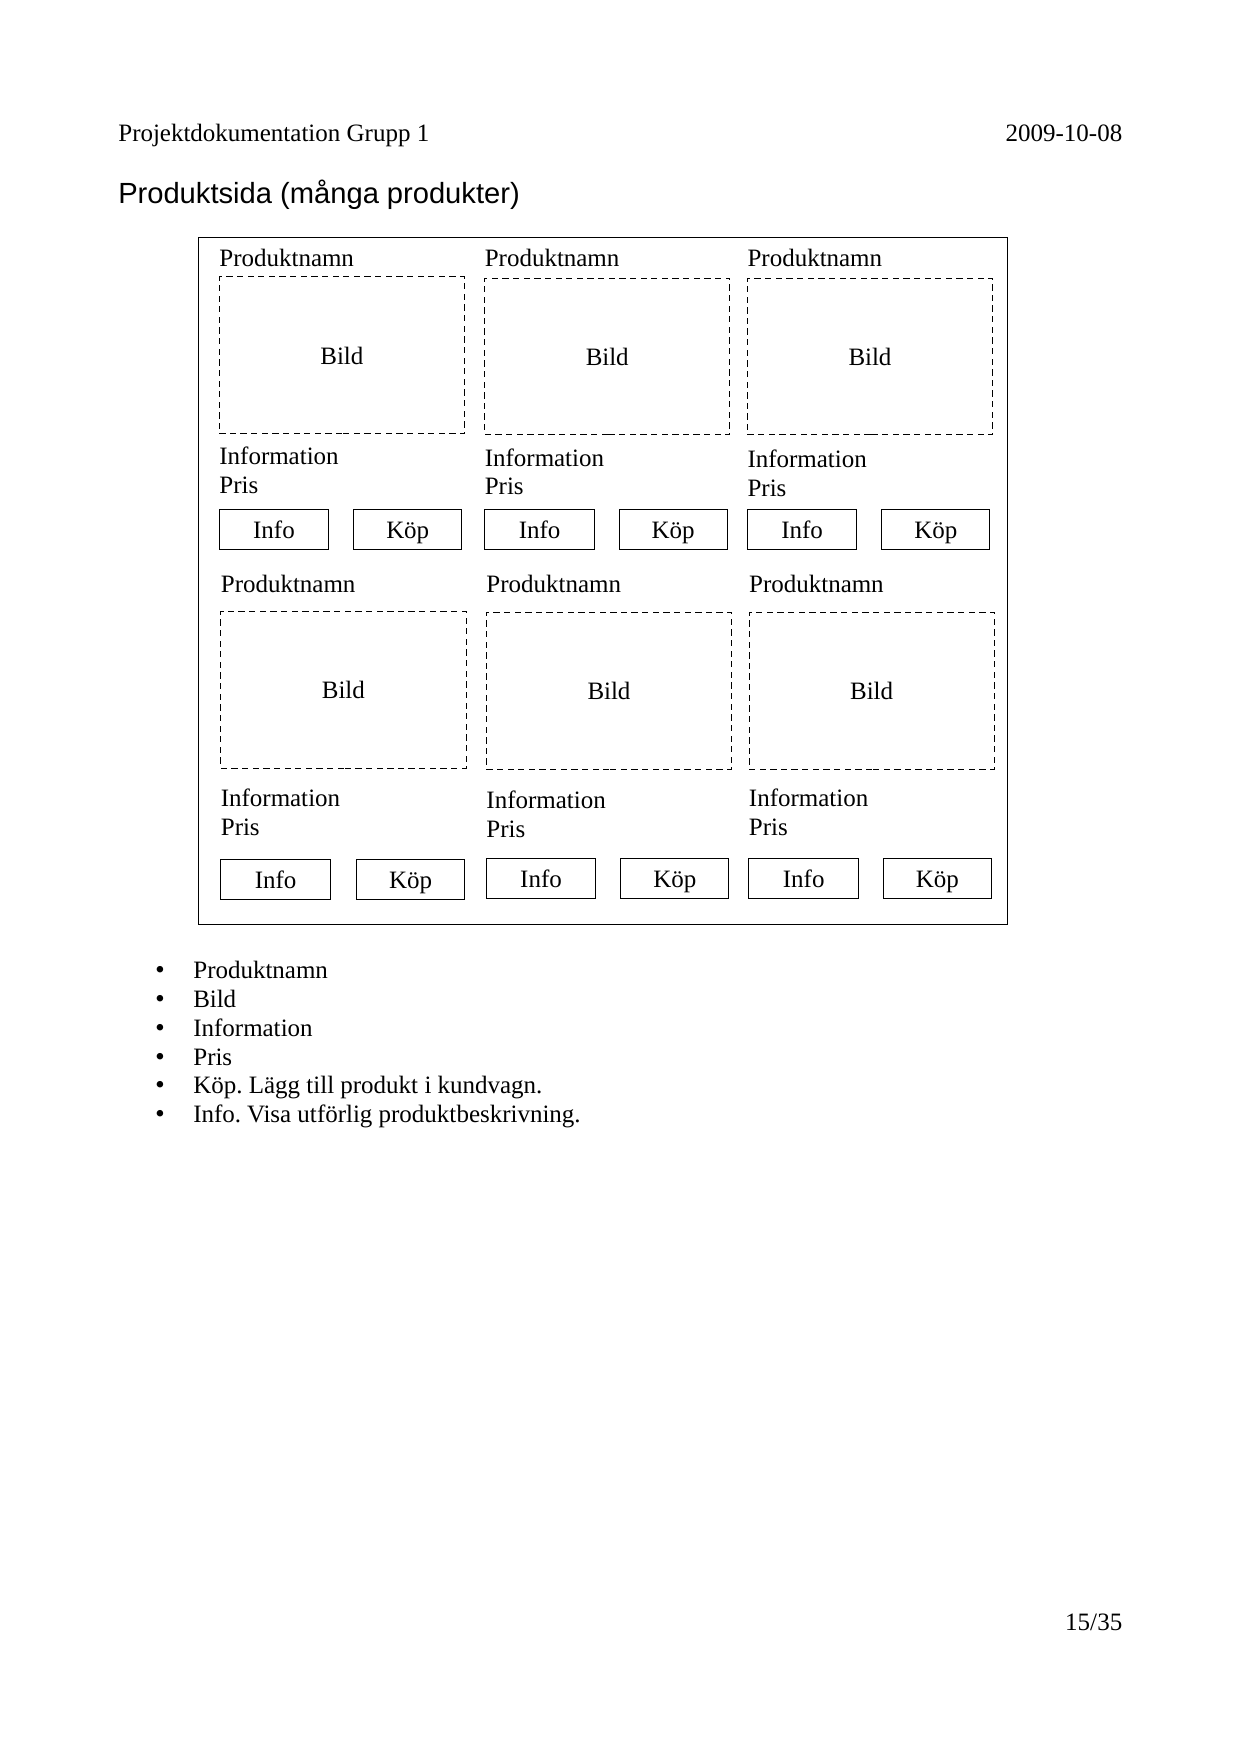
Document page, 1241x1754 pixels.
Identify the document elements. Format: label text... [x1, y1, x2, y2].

list Pris [156, 1042, 1122, 1071]
subtitle Produktsida (många produkter) [118, 176, 1122, 210]
list Köp. Lägg till produkt i kundvagn. [156, 1071, 1122, 1099]
list Bild [156, 984, 1122, 1013]
list Produktnamn [156, 956, 1122, 984]
list Info. Visa utförlig produktbeskrivning. [156, 1099, 1122, 1128]
list Information [156, 1013, 1122, 1042]
